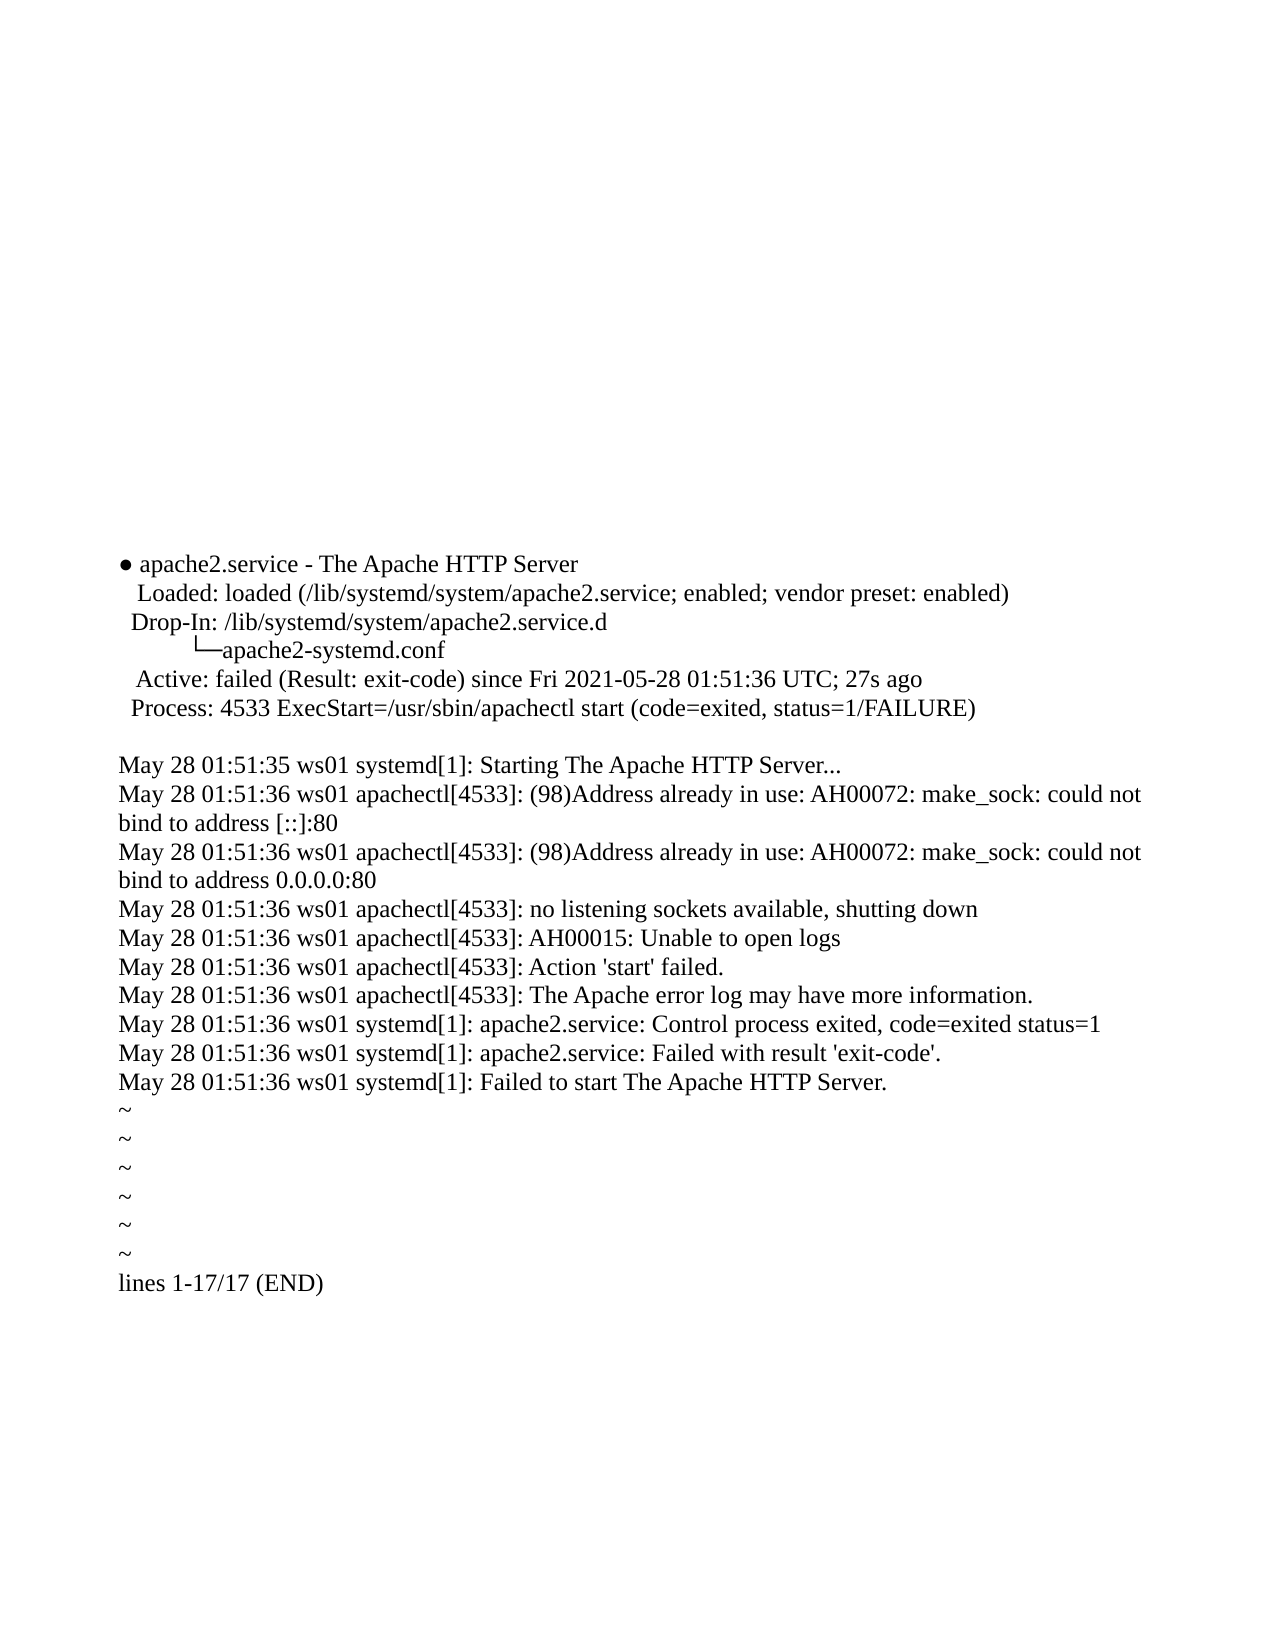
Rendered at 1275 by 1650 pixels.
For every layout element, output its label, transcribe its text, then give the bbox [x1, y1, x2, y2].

text May 28 01:51:36 ws01 apachectl[4533]: (98)Address already in use: AH00072: make_sock: could not bind to address [::]:80 [118, 779, 1157, 837]
text ~ [118, 1153, 1157, 1182]
text May 28 01:51:36 ws01 apachectl[4533]: Action 'start' failed. [118, 952, 1157, 981]
text ~ [118, 1096, 1157, 1124]
text May 28 01:51:36 ws01 apachectl[4533]: The Apache error log may have more information. [118, 981, 1157, 1009]
text May 28 01:51:36 ws01 apachectl[4533]: AH00015: Unable to open logs [118, 923, 1157, 952]
text Loaded: loaded (/lib/systemd/system/apache2.service; enabled; vendor preset: enabled) [118, 578, 1157, 607]
text ~ [118, 1124, 1157, 1153]
text May 28 01:51:36 ws01 systemd[1]: apache2.service: Control process exited, code=exited status=1 [118, 1009, 1157, 1038]
text May 28 01:51:35 ws01 systemd[1]: Starting The Apache HTTP Server... [118, 751, 1157, 779]
text ~ [118, 1182, 1157, 1211]
text └─apache2-systemd.conf [118, 636, 1157, 664]
text Process: 4533 ExecStart=/usr/sbin/apachectl start (code=exited, status=1/FAILURE) [118, 693, 1157, 722]
text ● apache2.service - The Apache HTTP Server [118, 549, 1157, 578]
text May 28 01:51:36 ws01 apachectl[4533]: (98)Address already in use: AH00072: make_sock: could not bind to address 0.0.0.0:80 [118, 837, 1157, 894]
text May 28 01:51:36 ws01 systemd[1]: apache2.service: Failed with result 'exit-code'. [118, 1038, 1157, 1067]
text Active: failed (Result: exit-code) since Fri 2021-05-28 01:51:36 UTC; 27s ago [118, 664, 1157, 693]
text ~ [118, 1239, 1157, 1268]
text May 28 01:51:36 ws01 systemd[1]: Failed to start The Apache HTTP Server. [118, 1067, 1157, 1096]
text May 28 01:51:36 ws01 apachectl[4533]: no listening sockets available, shutting down [118, 894, 1157, 923]
text lines 1-17/17 (END) [118, 1268, 1157, 1297]
text ~ [118, 1211, 1157, 1239]
text Drop-In: /lib/systemd/system/apache2.service.d [118, 607, 1157, 636]
